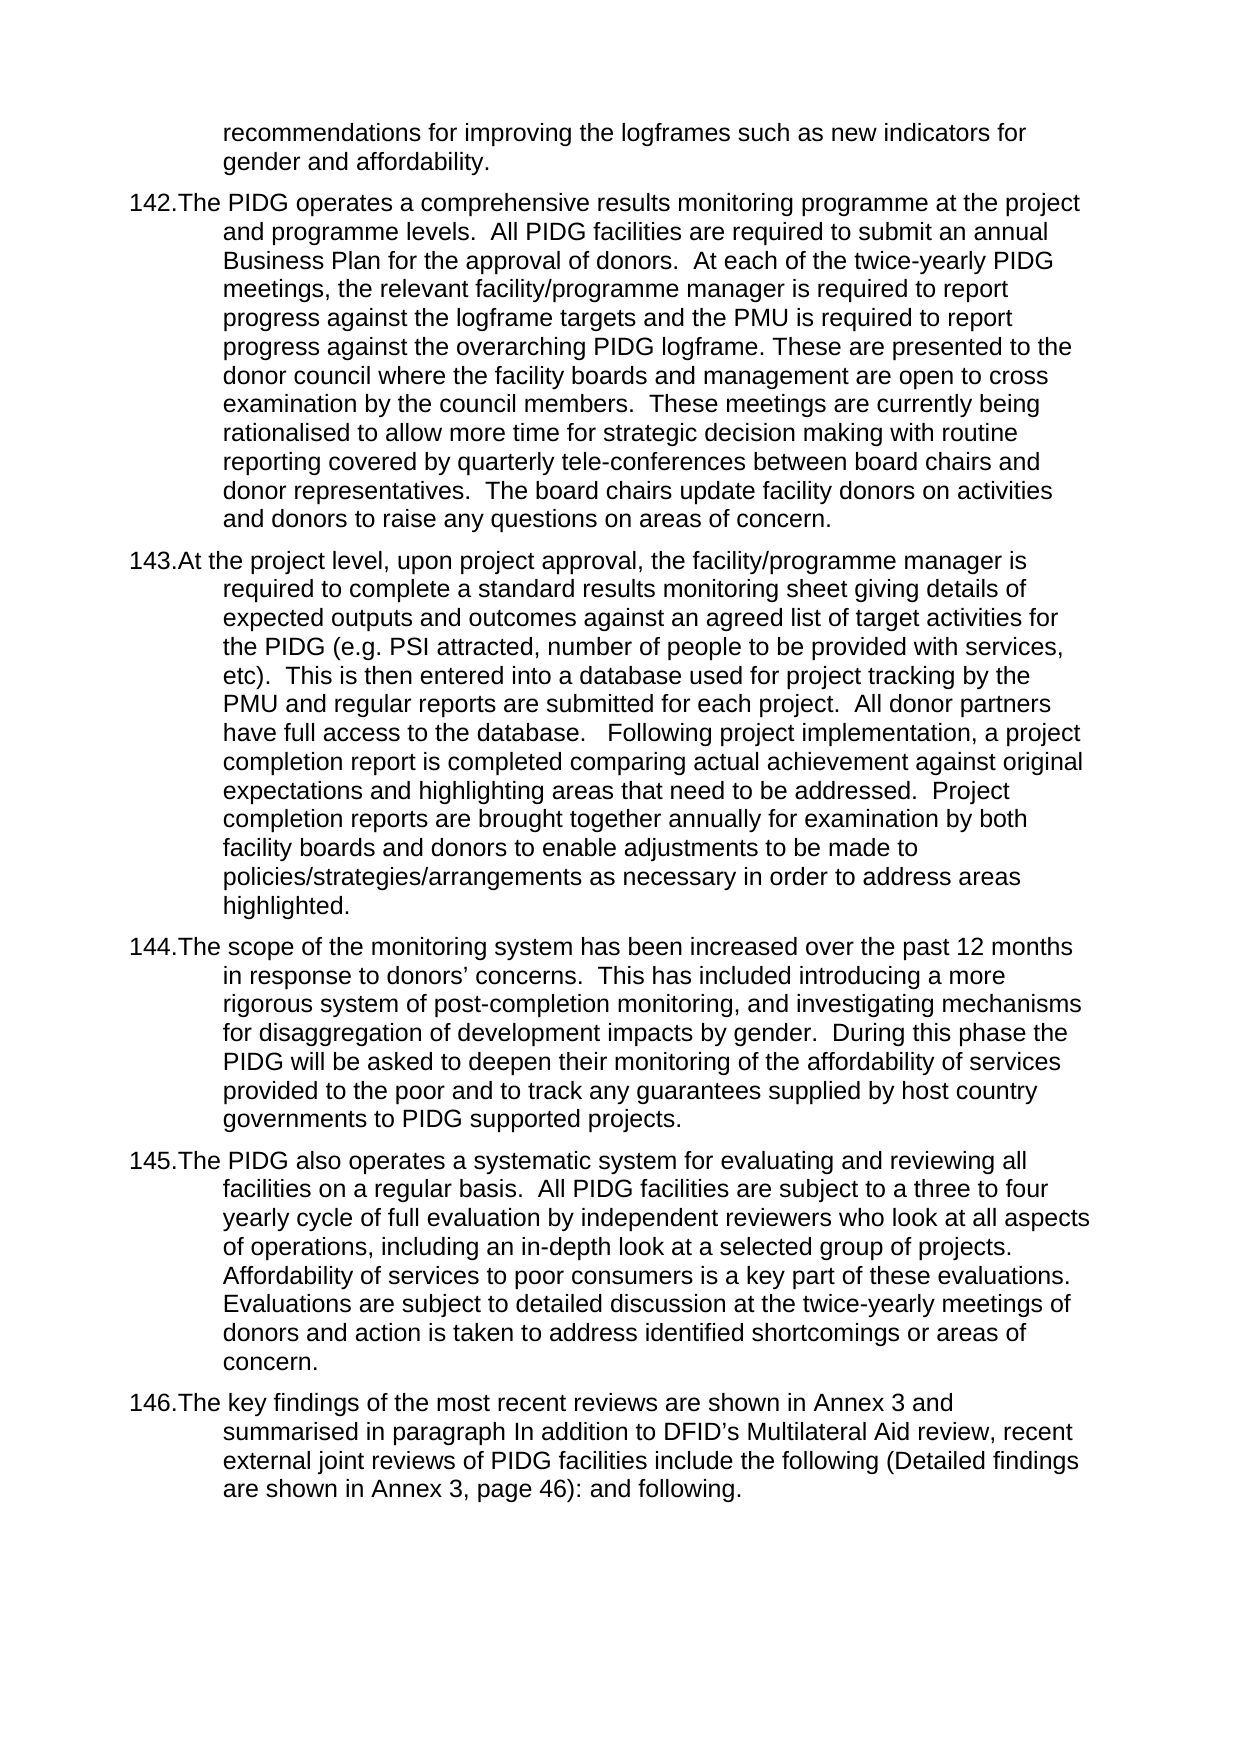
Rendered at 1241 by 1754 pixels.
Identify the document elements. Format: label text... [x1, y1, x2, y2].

list The PIDG operates a comprehensive results monitoring programme at the project and programme levels. All PIDG facilities are required to submit an annual Business Plan for the approval of donors. At each of the twice-yearly PIDG meetings, the relevant facility/programme manager is required to report progress against the logframe targets and the PMU is required to report progress against the overarching PIDG logframe. These are presented to the donor council where the facility boards and management are open to cross examination by the council members. These meetings are currently being rationalised to allow more time for strategic decision making with routine reporting covered by quarterly tele-conferences between board chairs and donor representatives. The board chairs update facility donors on activities and donors to raise any questions on areas of concern. [129, 188, 1092, 533]
list At the project level, upon project approval, the facility/programme manager is required to complete a standard results monitoring sheet giving details of expected outputs and outcomes against an agreed list of target activities for the PIDG (e.g. PSI attracted, number of people to be provided with services, etc). This is then entered into a database used for project tracking by the PMU and regular reports are submitted for each project. All donor partners have full access to the database. Following project implementation, a project completion report is completed comparing actual achievement against original expectations and highlighting areas that need to be addressed. Project completion reports are brought together annually for examination by both facility boards and donors to enable adjustments to be made to policies/strategies/arrangements as necessary in order to address areas highlighted. [129, 546, 1092, 919]
list The scope of the monitoring system has been increased over the past 12 months in response to donors’ concerns. This has included introducing a more rigorous system of post-completion monitoring, and investigating mechanisms for disaggregation of development impacts by gender. During this phase the PIDG will be asked to deepen their monitoring of the affordability of services provided to the poor and to track any guarantees supplied by host country governments to PIDG supported projects. [129, 932, 1092, 1133]
list recommendations for improving the logframes such as new indicators for gender and affordability. [129, 118, 1092, 176]
list The key findings of the most recent reviews are shown in Annex 3 and summarised in paragraph 40 and following. [129, 1388, 1092, 1503]
list The PIDG also operates a systematic system for evaluating and reviewing all facilities on a regular basis. All PIDG facilities are subject to a three to four yearly cycle of full evaluation by independent reviewers who look at all aspects of operations, including an in-depth look at a selected group of projects. Affordability of services to poor consumers is a key part of these evaluations. Evaluations are subject to detailed discussion at the twice-yearly meetings of donors and action is taken to address identified shortcomings or areas of concern. [129, 1146, 1092, 1376]
